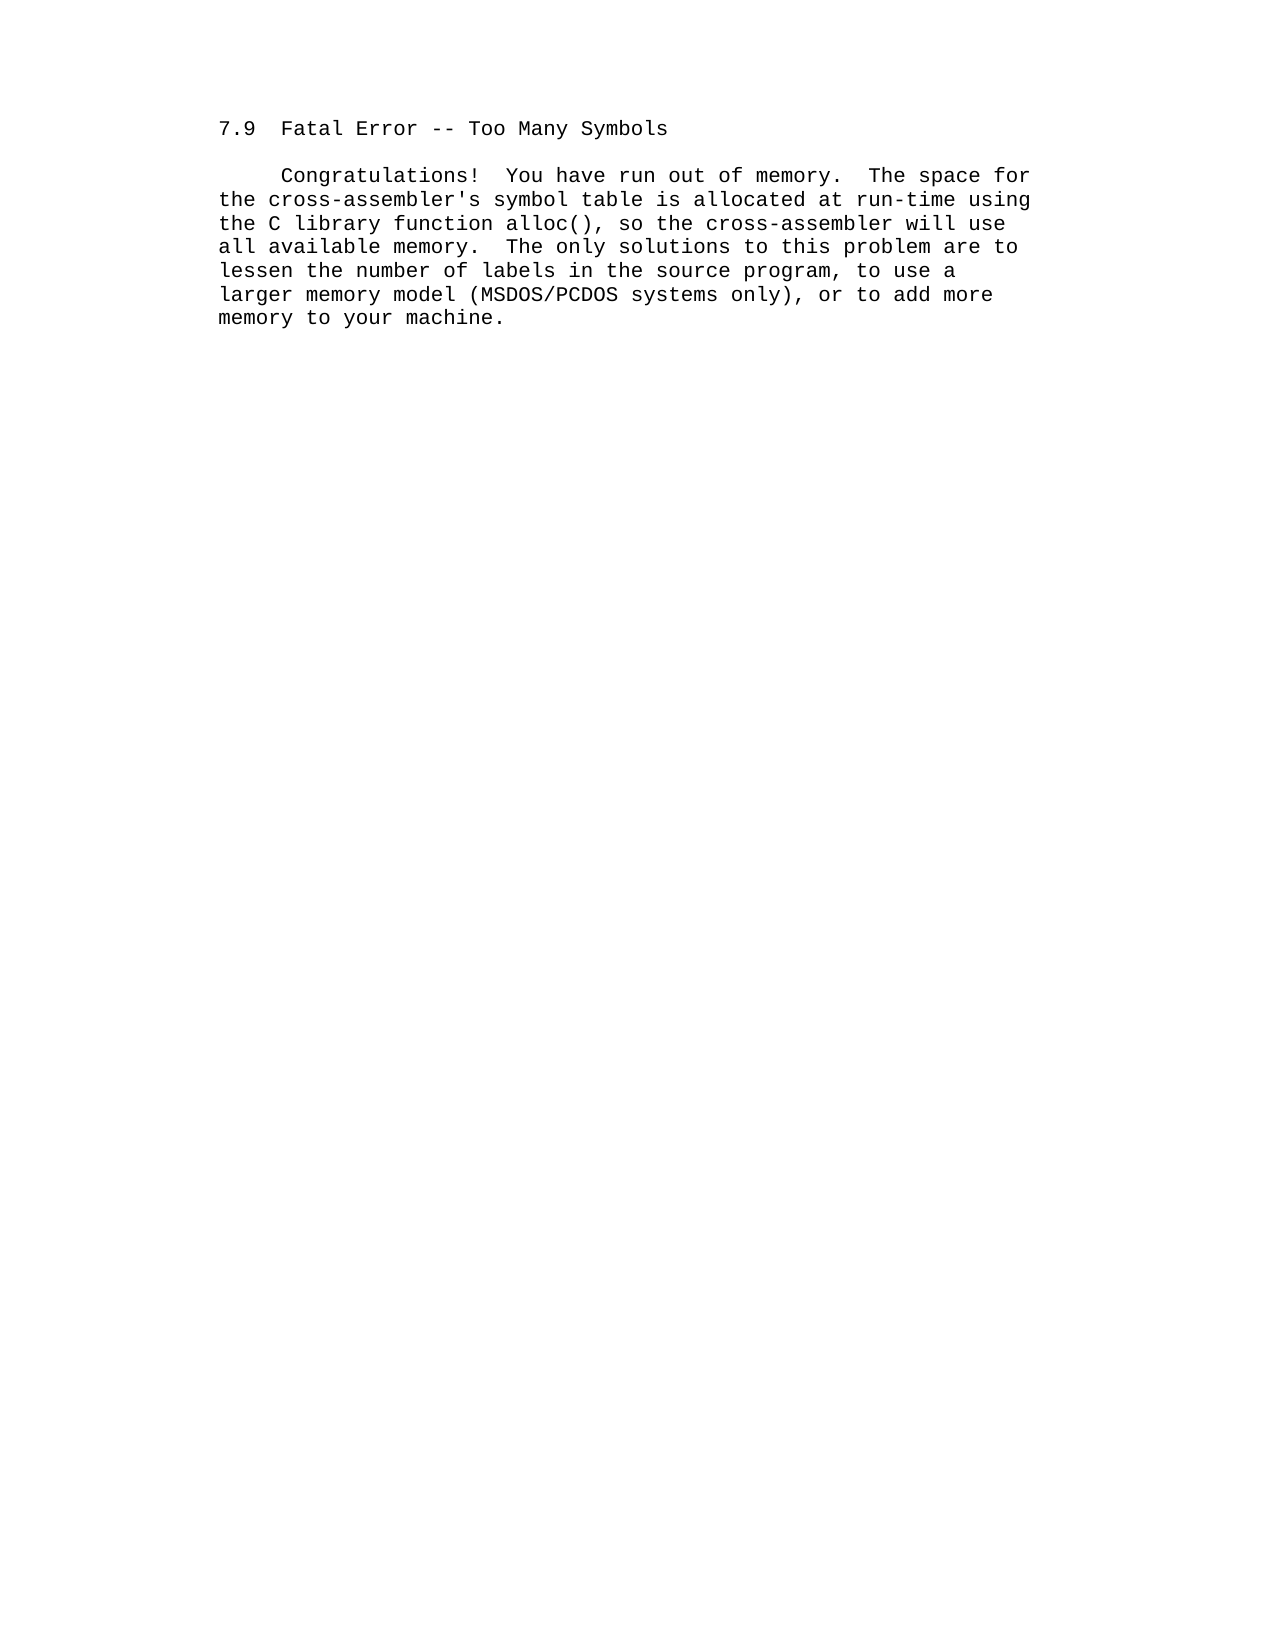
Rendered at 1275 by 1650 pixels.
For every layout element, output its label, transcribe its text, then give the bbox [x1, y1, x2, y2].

text the cross-assembler's symbol table is allocated at run-time using [118, 189, 1157, 213]
text 7.9 Fatal Error -- Too Many Symbols [118, 118, 1157, 142]
text lessen the number of labels in the source program, to use a [118, 260, 1157, 284]
text memory to your machine. [118, 307, 1157, 331]
text the C library function alloc(), so the cross-assembler will use [118, 213, 1157, 236]
text Congratulations! You have run out of memory. The space for [118, 165, 1157, 189]
text larger memory model (MSDOS/PCDOS systems only), or to add more [118, 284, 1157, 307]
text all available memory. The only solutions to this problem are to [118, 236, 1157, 260]
